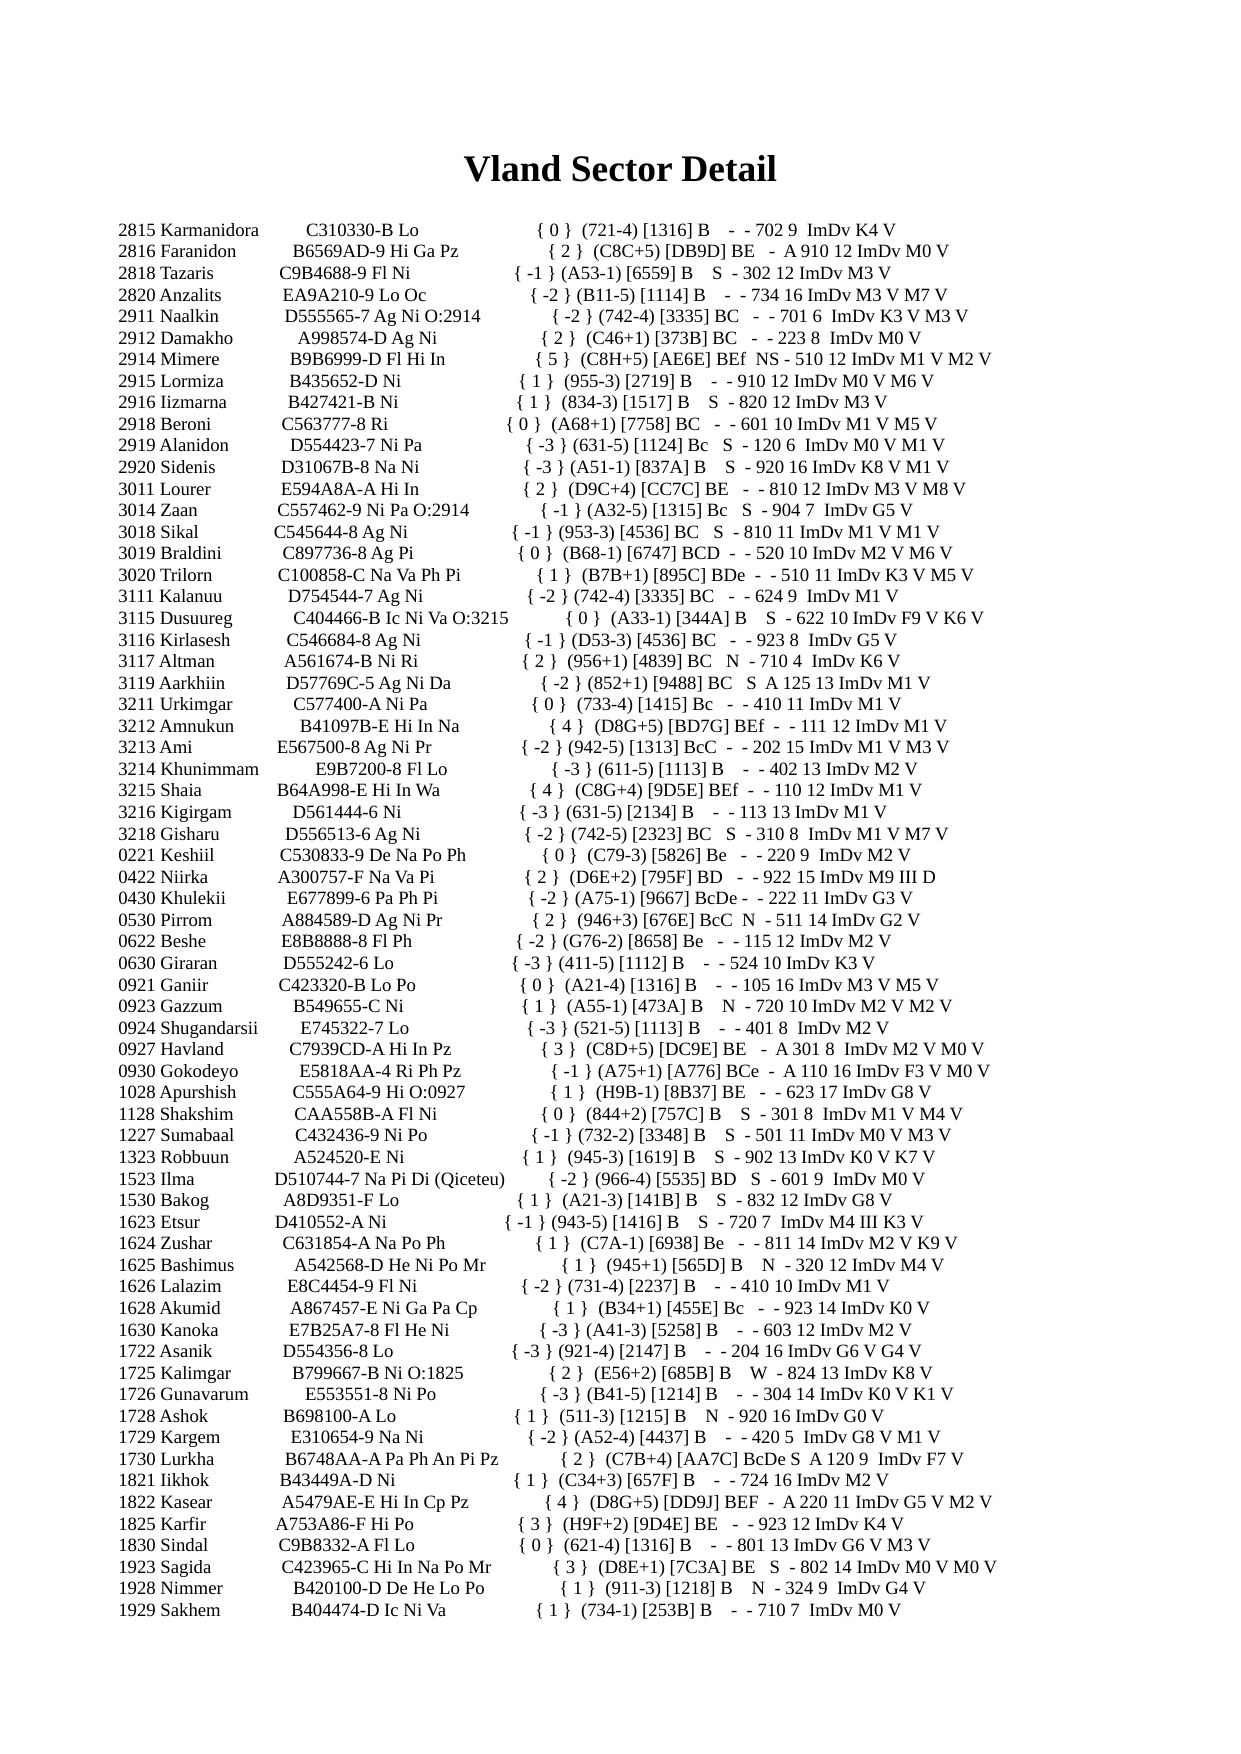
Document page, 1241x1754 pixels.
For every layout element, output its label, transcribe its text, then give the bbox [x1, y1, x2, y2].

text 1830 Sindal C9B8332-A Fl Lo { 0 } (621-4) [1316] B - - 801 13 ImDv G6 V M3 V [118, 1534, 1122, 1556]
text 1822 Kasear A5479AE-E Hi In Cp Pz { 4 } (D8G+5) [DD9J] BEF - A 220 11 ImDv G5 V M2 V [118, 1491, 1122, 1512]
text 1929 Sakhem B404474-D Ic Ni Va { 1 } (734-1) [253B] B - - 710 7 ImDv M0 V [118, 1599, 1122, 1620]
text 1928 Nimmer B420100-D De He Lo Po { 1 } (911-3) [1218] B N - 324 9 ImDv G4 V [118, 1577, 1122, 1599]
text 3019 Braldini C897736-8 Ag Pi { 0 } (B68-1) [6747] BCD - - 520 10 ImDv M2 V M6 V [118, 542, 1122, 564]
text 1523 Ilma D510744-7 Na Pi Di (Qiceteu) { -2 } (966-4) [5535] BD S - 601 9 ImDv M0 V [118, 1167, 1122, 1189]
text 3216 Kigirgam D561444-6 Ni { -3 } (631-5) [2134] B - - 113 13 ImDv M1 V [118, 801, 1122, 822]
text 3018 Sikal C545644-8 Ag Ni { -1 } (953-3) [4536] BC S - 810 11 ImDv M1 V M1 V [118, 521, 1122, 542]
text 1923 Sagida C423965-C Hi In Na Po Mr { 3 } (D8E+1) [7C3A] BE S - 802 14 ImDv M0 V M0 V [118, 1556, 1122, 1577]
text 3020 Trilorn C100858-C Na Va Ph Pi { 1 } (B7B+1) [895C] BDe - - 510 11 ImDv K3 V M5 V [118, 564, 1122, 585]
text 0430 Khulekii E677899-6 Pa Ph Pi { -2 } (A75-1) [9667] BcDe - - 222 11 ImDv G3 V [118, 887, 1122, 909]
text 2916 Iizmarna B427421-B Ni { 1 } (834-3) [1517] B S - 820 12 ImDv M3 V [118, 391, 1122, 413]
text 2915 Lormiza B435652-D Ni { 1 } (955-3) [2719] B - - 910 12 ImDv M0 V M6 V [118, 370, 1122, 391]
text 1028 Apurshish C555A64-9 Hi O:0927 { 1 } (H9B-1) [8B37] BE - - 623 17 ImDv G8 V [118, 1081, 1122, 1103]
text 1628 Akumid A867457-E Ni Ga Pa Cp { 1 } (B34+1) [455E] Bc - - 923 14 ImDv K0 V [118, 1297, 1122, 1318]
text 1626 Lalazim E8C4454-9 Fl Ni { -2 } (731-4) [2237] B - - 410 10 ImDv M1 V [118, 1275, 1122, 1297]
text 1323 Robbuun A524520-E Ni { 1 } (945-3) [1619] B S - 902 13 ImDv K0 V K7 V [118, 1146, 1122, 1167]
text 1623 Etsur D410552-A Ni { -1 } (943-5) [1416] B S - 720 7 ImDv M4 III K3 V [118, 1211, 1122, 1232]
text 2912 Damakho A998574-D Ag Ni { 2 } (C46+1) [373B] BC - - 223 8 ImDv M0 V [118, 327, 1122, 348]
text 1624 Zushar C631854-A Na Po Ph { 1 } (C7A-1) [6938] Be - - 811 14 ImDv M2 V K9 V [118, 1232, 1122, 1254]
text 1825 Karfir A753A86-F Hi Po { 3 } (H9F+2) [9D4E] BE - - 923 12 ImDv K4 V [118, 1512, 1122, 1534]
text 1530 Bakog A8D9351-F Lo { 1 } (A21-3) [141B] B S - 832 12 ImDv G8 V [118, 1189, 1122, 1211]
text 3215 Shaia B64A998-E Hi In Wa { 4 } (C8G+4) [9D5E] BEf - - 110 12 ImDv M1 V [118, 779, 1122, 801]
text 0930 Gokodeyo E5818AA-4 Ri Ph Pz { -1 } (A75+1) [A776] BCe - A 110 16 ImDv F3 V M0 V [118, 1060, 1122, 1081]
text 3011 Lourer E594A8A-A Hi In { 2 } (D9C+4) [CC7C] BE - - 810 12 ImDv M3 V M8 V [118, 477, 1122, 499]
text 3214 Khunimmam E9B7200-8 Fl Lo { -3 } (611-5) [1113] B - - 402 13 ImDv M2 V [118, 758, 1122, 779]
text 2920 Sidenis D31067B-8 Na Ni { -3 } (A51-1) [837A] B S - 920 16 ImDv K8 V M1 V [118, 456, 1122, 477]
text 2816 Faranidon B6569AD-9 Hi Ga Pz { 2 } (C8C+5) [DB9D] BE - A 910 12 ImDv M0 V [118, 240, 1122, 262]
text 3213 Ami E567500-8 Ag Ni Pr { -2 } (942-5) [1313] BcC - - 202 15 ImDv M1 V M3 V [118, 736, 1122, 758]
text 3014 Zaan C557462-9 Ni Pa O:2914 { -1 } (A32-5) [1315] Bc S - 904 7 ImDv G5 V [118, 499, 1122, 521]
text 0927 Havland C7939CD-A Hi In Pz { 3 } (C8D+5) [DC9E] BE - A 301 8 ImDv M2 V M0 V [118, 1038, 1122, 1060]
text 3117 Altman A561674-B Ni Ri { 2 } (956+1) [4839] BC N - 710 4 ImDv K6 V [118, 650, 1122, 672]
text 1726 Gunavarum E553551-8 Ni Po { -3 } (B41-5) [1214] B - - 304 14 ImDv K0 V K1 V [118, 1383, 1122, 1405]
text 0630 Giraran D555242-6 Lo { -3 } (411-5) [1112] B - - 524 10 ImDv K3 V [118, 952, 1122, 973]
text 1729 Kargem E310654-9 Na Ni { -2 } (A52-4) [4437] B - - 420 5 ImDv G8 V M1 V [118, 1426, 1122, 1448]
text 3211 Urkimgar C577400-A Ni Pa { 0 } (733-4) [1415] Bc - - 410 11 ImDv M1 V [118, 693, 1122, 715]
text 2815 Karmanidora C310330-B Lo { 0 } (721-4) [1316] B - - 702 9 ImDv K4 V [118, 219, 1122, 240]
text 1630 Kanoka E7B25A7-8 Fl He Ni { -3 } (A41-3) [5258] B - - 603 12 ImDv M2 V [118, 1318, 1122, 1340]
text 1722 Asanik D554356-8 Lo { -3 } (921-4) [2147] B - - 204 16 ImDv G6 V G4 V [118, 1340, 1122, 1362]
text 3111 Kalanuu D754544-7 Ag Ni { -2 } (742-4) [3335] BC - - 624 9 ImDv M1 V [118, 585, 1122, 607]
text 0921 Ganiir C423320-B Lo Po { 0 } (A21-4) [1316] B - - 105 16 ImDv M3 V M5 V [118, 973, 1122, 995]
text 0622 Beshe E8B8888-8 Fl Ph { -2 } (G76-2) [8658] Be - - 115 12 ImDv M2 V [118, 930, 1122, 952]
text 0530 Pirrom A884589-D Ag Ni Pr { 2 } (946+3) [676E] BcC N - 511 14 ImDv G2 V [118, 909, 1122, 930]
text 2820 Anzalits EA9A210-9 Lo Oc { -2 } (B11-5) [1114] B - - 734 16 ImDv M3 V M7 V [118, 283, 1122, 305]
text 1625 Bashimus A542568-D He Ni Po Mr { 1 } (945+1) [565D] B N - 320 12 ImDv M4 V [118, 1254, 1122, 1275]
text Vland Sector Detail [118, 147, 1122, 190]
text 2918 Beroni C563777-8 Ri { 0 } (A68+1) [7758] BC - - 601 10 ImDv M1 V M5 V [118, 413, 1122, 434]
text 2914 Mimere B9B6999-D Fl Hi In { 5 } (C8H+5) [AE6E] BEf NS - 510 12 ImDv M1 V M2 V [118, 348, 1122, 370]
text 1821 Iikhok B43449A-D Ni { 1 } (C34+3) [657F] B - - 724 16 ImDv M2 V [118, 1469, 1122, 1491]
text 2818 Tazaris C9B4688-9 Fl Ni { -1 } (A53-1) [6559] B S - 302 12 ImDv M3 V [118, 262, 1122, 283]
text 1725 Kalimgar B799667-B Ni O:1825 { 2 } (E56+2) [685B] B W - 824 13 ImDv K8 V [118, 1362, 1122, 1383]
text 2911 Naalkin D555565-7 Ag Ni O:2914 { -2 } (742-4) [3335] BC - - 701 6 ImDv K3 V M3 V [118, 305, 1122, 327]
text 1128 Shakshim CAA558B-A Fl Ni { 0 } (844+2) [757C] B S - 301 8 ImDv M1 V M4 V [118, 1103, 1122, 1124]
text 1728 Ashok B698100-A Lo { 1 } (511-3) [1215] B N - 920 16 ImDv G0 V [118, 1405, 1122, 1426]
text 1730 Lurkha B6748AA-A Pa Ph An Pi Pz { 2 } (C7B+4) [AA7C] BcDe S A 120 9 ImDv F7 V [118, 1448, 1122, 1469]
text 3115 Dusuureg C404466-B Ic Ni Va O:3215 { 0 } (A33-1) [344A] B S - 622 10 ImDv F9 V K6 V [118, 607, 1122, 628]
text 2919 Alanidon D554423-7 Ni Pa { -3 } (631-5) [1124] Bc S - 120 6 ImDv M0 V M1 V [118, 434, 1122, 456]
text 0422 Niirka A300757-F Na Va Pi { 2 } (D6E+2) [795F] BD - - 922 15 ImDv M9 III D [118, 866, 1122, 887]
text 1227 Sumabaal C432436-9 Ni Po { -1 } (732-2) [3348] B S - 501 11 ImDv M0 V M3 V [118, 1124, 1122, 1146]
text 3218 Gisharu D556513-6 Ag Ni { -2 } (742-5) [2323] BC S - 310 8 ImDv M1 V M7 V [118, 822, 1122, 844]
text 3116 Kirlasesh C546684-8 Ag Ni { -1 } (D53-3) [4536] BC - - 923 8 ImDv G5 V [118, 628, 1122, 650]
text 0923 Gazzum B549655-C Ni { 1 } (A55-1) [473A] B N - 720 10 ImDv M2 V M2 V [118, 995, 1122, 1017]
text 3212 Amnukun B41097B-E Hi In Na { 4 } (D8G+5) [BD7G] BEf - - 111 12 ImDv M1 V [118, 715, 1122, 736]
text 0221 Keshiil C530833-9 De Na Po Ph { 0 } (C79-3) [5826] Be - - 220 9 ImDv M2 V [118, 844, 1122, 866]
text 0924 Shugandarsii E745322-7 Lo { -3 } (521-5) [1113] B - - 401 8 ImDv M2 V [118, 1017, 1122, 1038]
text 3119 Aarkhiin D57769C-5 Ag Ni Da { -2 } (852+1) [9488] BC S A 125 13 ImDv M1 V [118, 672, 1122, 693]
